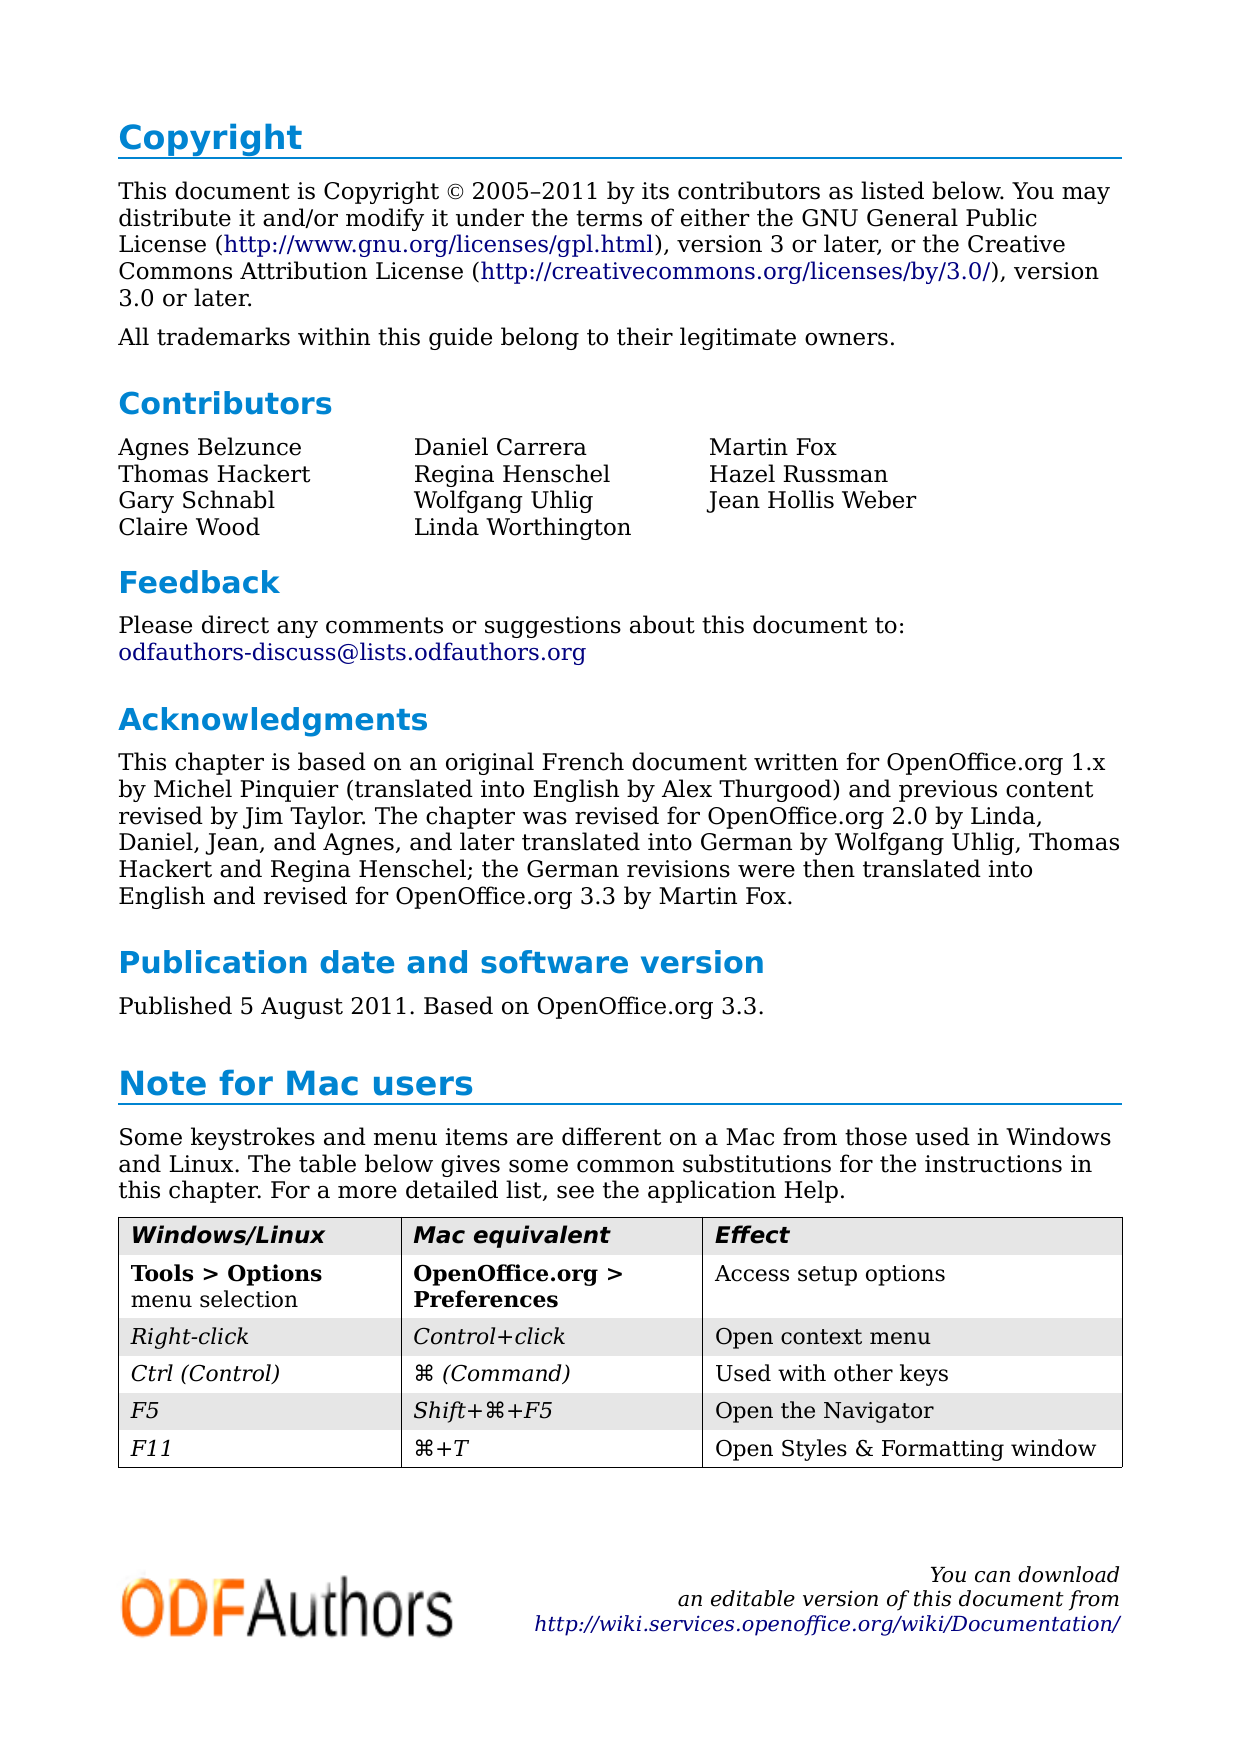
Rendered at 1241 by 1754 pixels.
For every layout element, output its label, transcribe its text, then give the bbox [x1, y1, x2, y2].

text All trademarks within this guide belong to their legitimate owners. [118, 324, 1122, 351]
table_header Mac equivalent [402, 1218, 702, 1255]
table_header Effect [703, 1218, 1122, 1255]
text Feedback [118, 565, 1122, 600]
text Agnes Belzunce Daniel Carrera Martin Fox Thomas Hackert Regina Henschel Hazel Russman Gary Schnabl Wolfgang Uhlig Jean Hollis Weber Claire Wood Linda Worthington [118, 434, 1122, 541]
text Contributors [118, 387, 1122, 422]
text Please direct any comments or suggestions about this document to: odfauthors-discuss@lists.odfauthors.org [118, 613, 1122, 666]
text Published 5 August 2011. Based on OpenOffice.org 3.3. [118, 993, 1122, 1020]
picture [116, 1569, 459, 1645]
text This chapter is based on an original French document written for OpenOffice.org 1.x by Michel Pinquier (translated into English by Alex Thurgood) and previous content revised by Jim Taylor. The chapter was revised for OpenOffice.org 2.0 by Linda, Daniel, Jean, and Agnes, and later translated into German by Wolfgang Uhlig, Thomas Hackert and Regina Henschel; the German revisions were then translated into English and revised for OpenOffice.org 3.3 by Martin Fox. [118, 749, 1122, 909]
text Acknowledgments [118, 702, 1122, 737]
table_cell F5 [119, 1393, 401, 1430]
table_cell Shift+z+F5 [402, 1393, 702, 1430]
text Some keystrokes and menu items are different on a Mac from those used in Windows and Linux. The table below gives some common substitutions for the instructions in this chapter. For a more detailed list, see the application Help. [118, 1124, 1122, 1204]
table_cell OpenOffice.org > Preferences [402, 1255, 702, 1318]
table_cell Access setup options [703, 1255, 1122, 1318]
table_cell z (Command) [402, 1356, 702, 1393]
subtitle Note for Mac users [118, 1064, 1122, 1103]
table_cell Ctrl (Control) [119, 1356, 401, 1393]
table_cell Right-click [119, 1318, 401, 1356]
table_cell z+T [402, 1430, 702, 1467]
table_header Windows/Linux [119, 1218, 401, 1255]
table_cell Control+click [402, 1318, 702, 1356]
table_cell Open Styles & Formatting window [703, 1430, 1122, 1467]
table_cell Tools > Options menu selection [119, 1255, 401, 1318]
table_cell F11 [119, 1430, 401, 1467]
table_cell Open the Navigator [703, 1393, 1122, 1430]
table_cell Used with other keys [703, 1356, 1122, 1393]
table_cell Open context menu [703, 1318, 1122, 1356]
text This document is Copyright © 2005–2011 by its contributors as listed below. You may distribute it and/or modify it under the terms of either the GNU General Public License (http://www.gnu.org/licenses/gpl.html), version 3 or later, or the Creative Commons Attribution License (http://creativecommons.org/licenses/by/3.0/), version 3.0 or later. [118, 178, 1122, 311]
subtitle Copyright [118, 118, 1122, 157]
text Publication date and software version [118, 946, 1122, 981]
